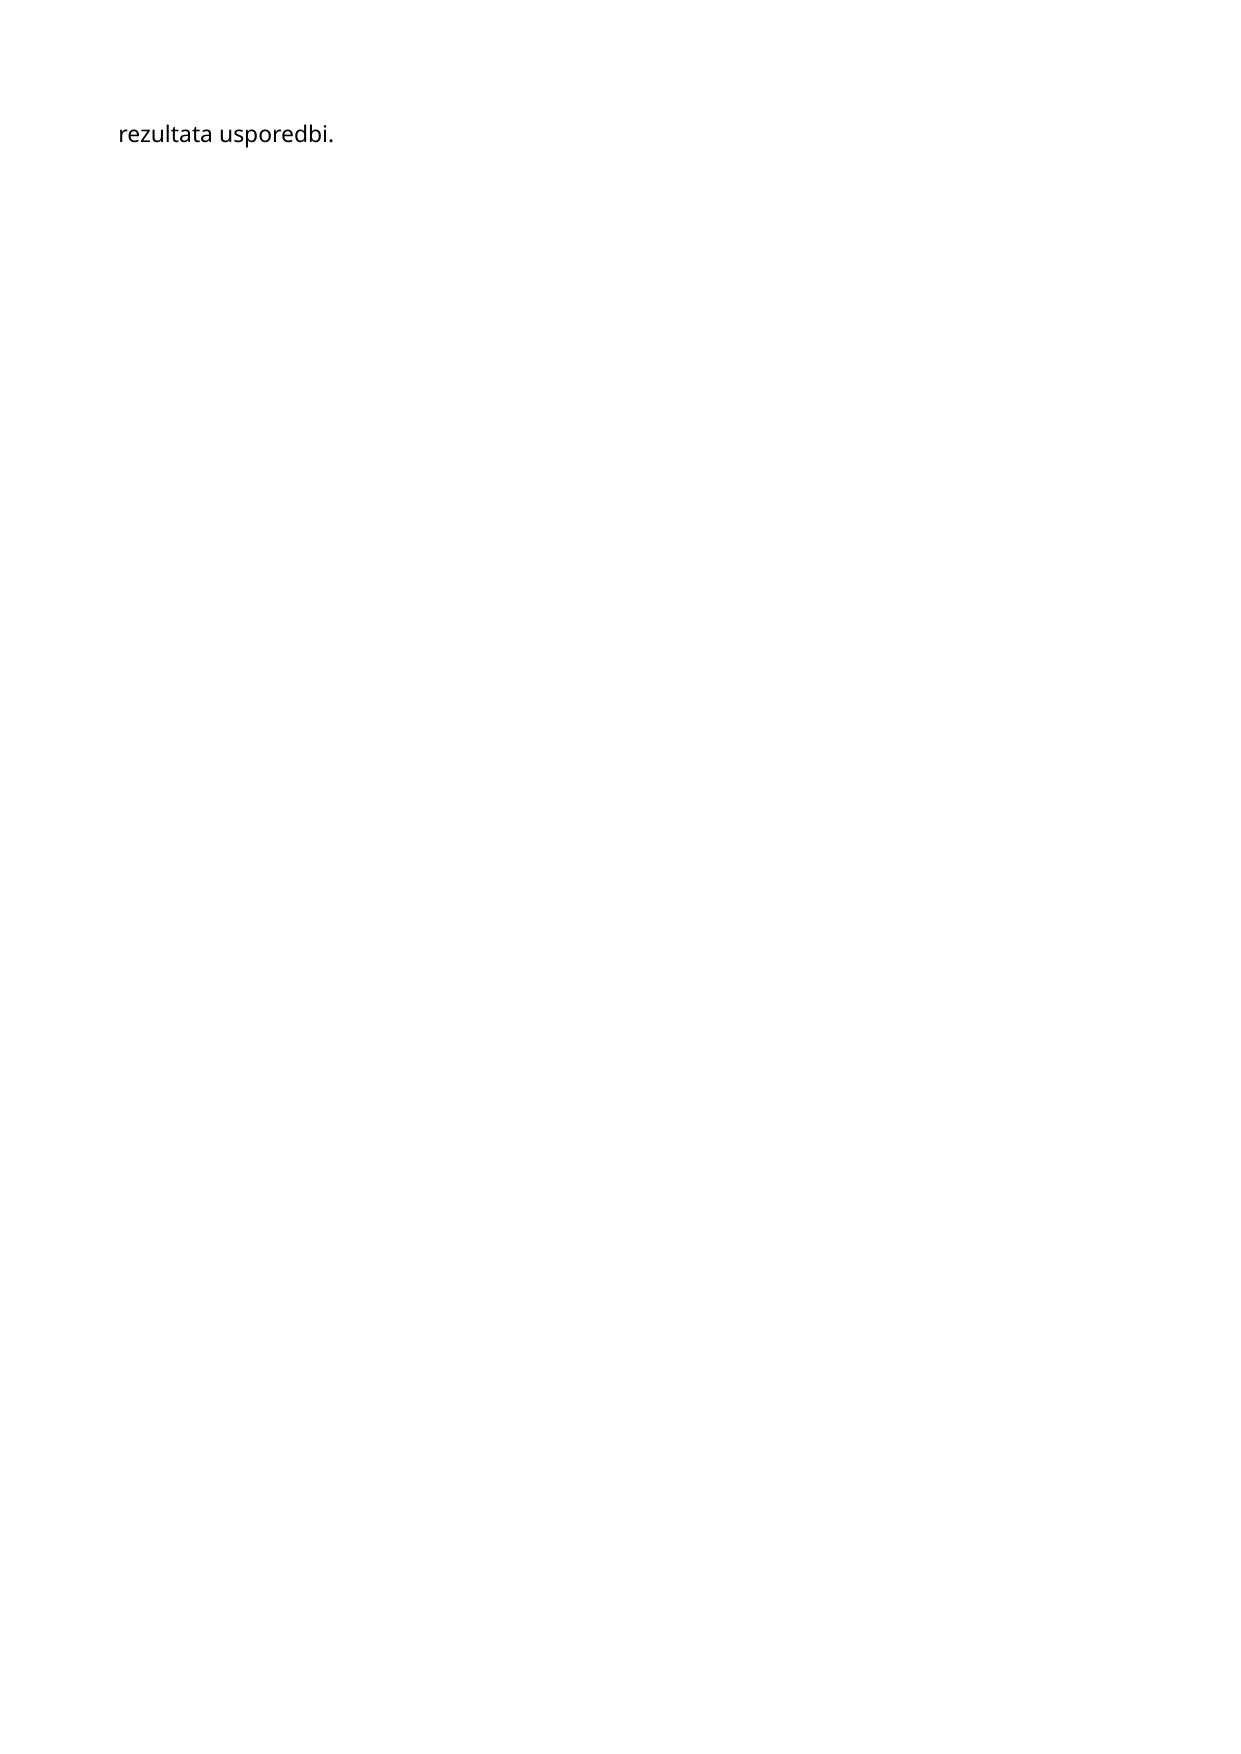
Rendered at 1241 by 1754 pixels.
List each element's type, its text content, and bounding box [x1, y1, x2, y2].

text rezultata usporedbi. [118, 118, 1122, 149]
